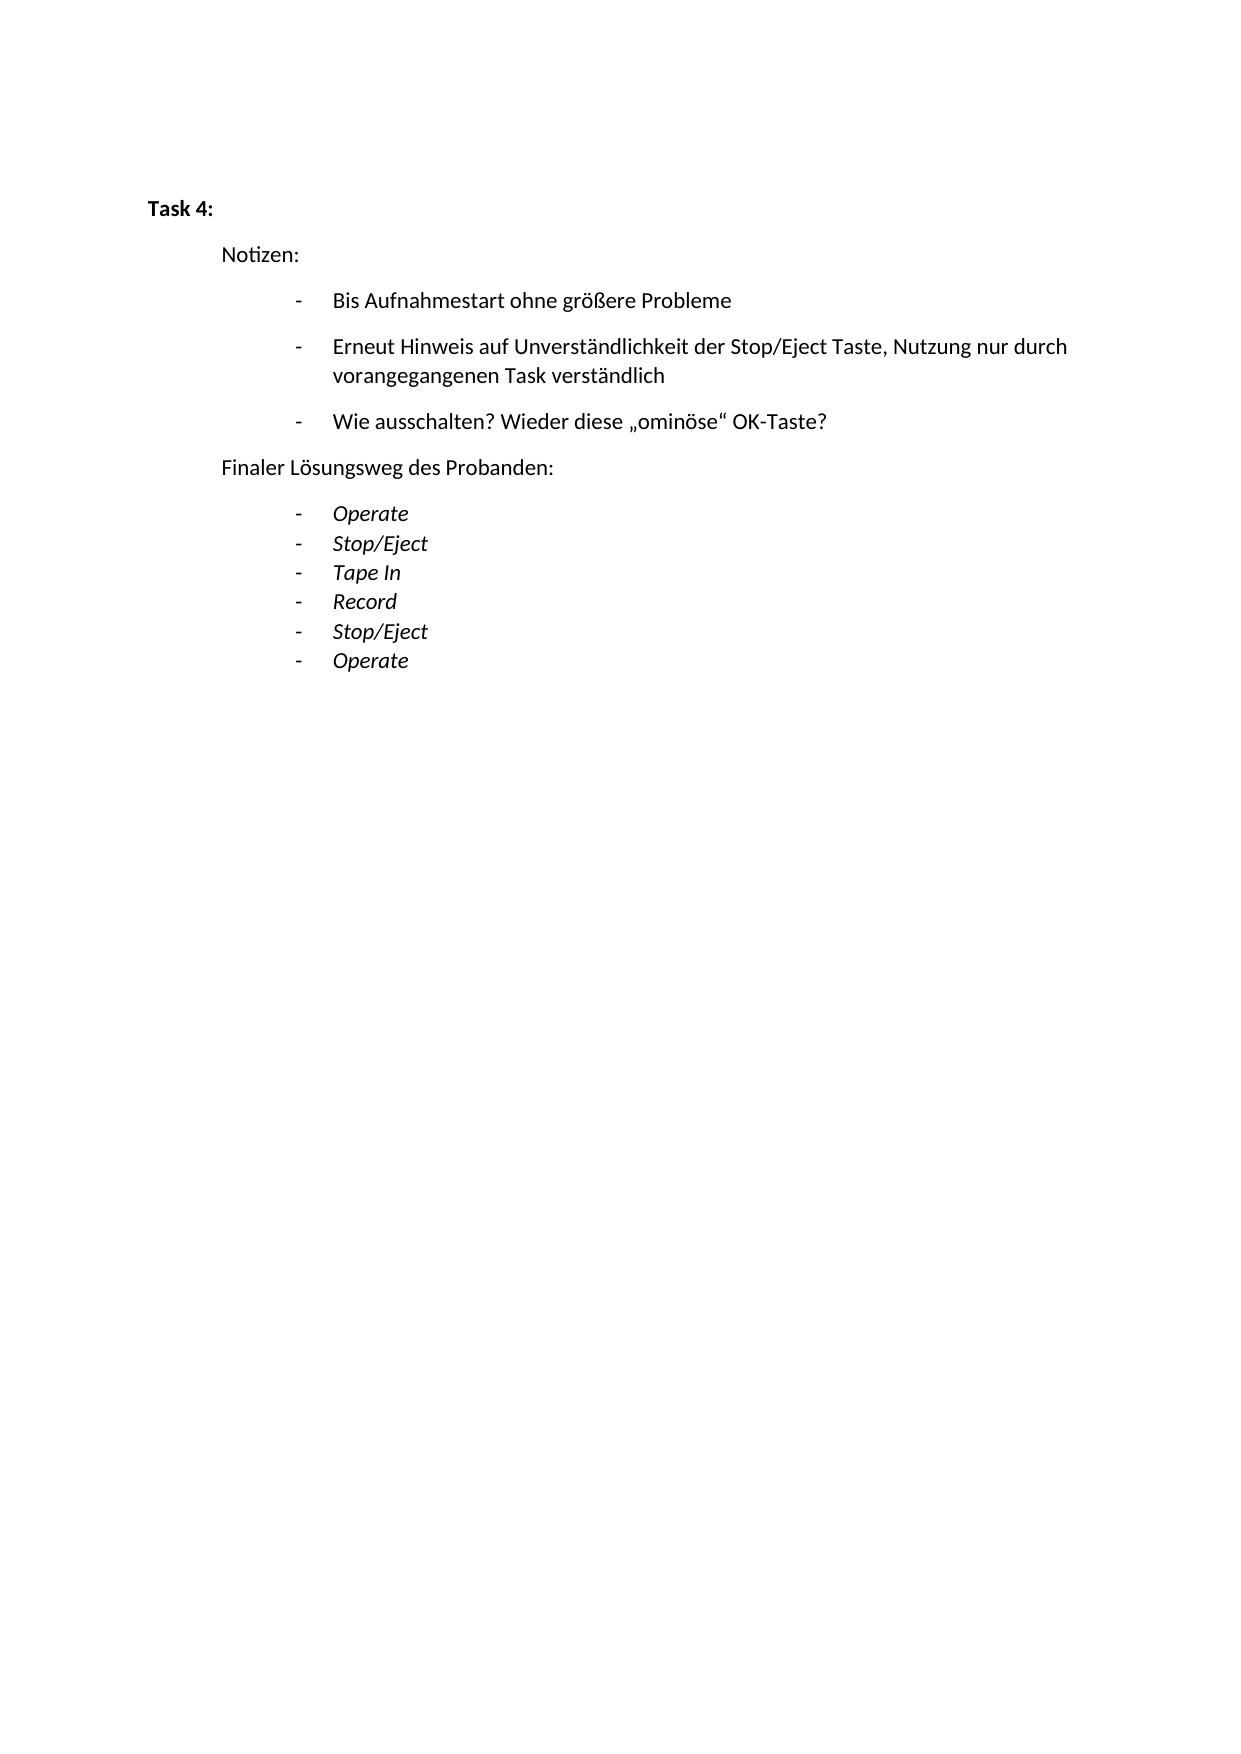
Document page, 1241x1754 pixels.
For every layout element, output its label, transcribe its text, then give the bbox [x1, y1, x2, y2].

list Operate [295, 646, 1093, 674]
text Finaler Lösungsweg des Probanden: [148, 453, 1093, 481]
list Stop/Eject [295, 617, 1093, 645]
list Erneut Hinweis auf Unverständlichkeit der Stop/Eject Taste, Nutzung nur durch vorangegangenen Task verständlich [295, 332, 1093, 389]
list Wie ausschalten? Wieder diese „ominöse“ OK-Taste? [295, 407, 1093, 435]
text Task 4: [148, 194, 1093, 222]
list Stop/Eject [295, 529, 1093, 557]
list Bis Aufnahmestart ohne größere Probleme [295, 286, 1093, 314]
list Tape In [295, 558, 1093, 586]
list Operate [295, 499, 1093, 527]
text Notizen: [148, 240, 1093, 268]
list Record [295, 587, 1093, 615]
